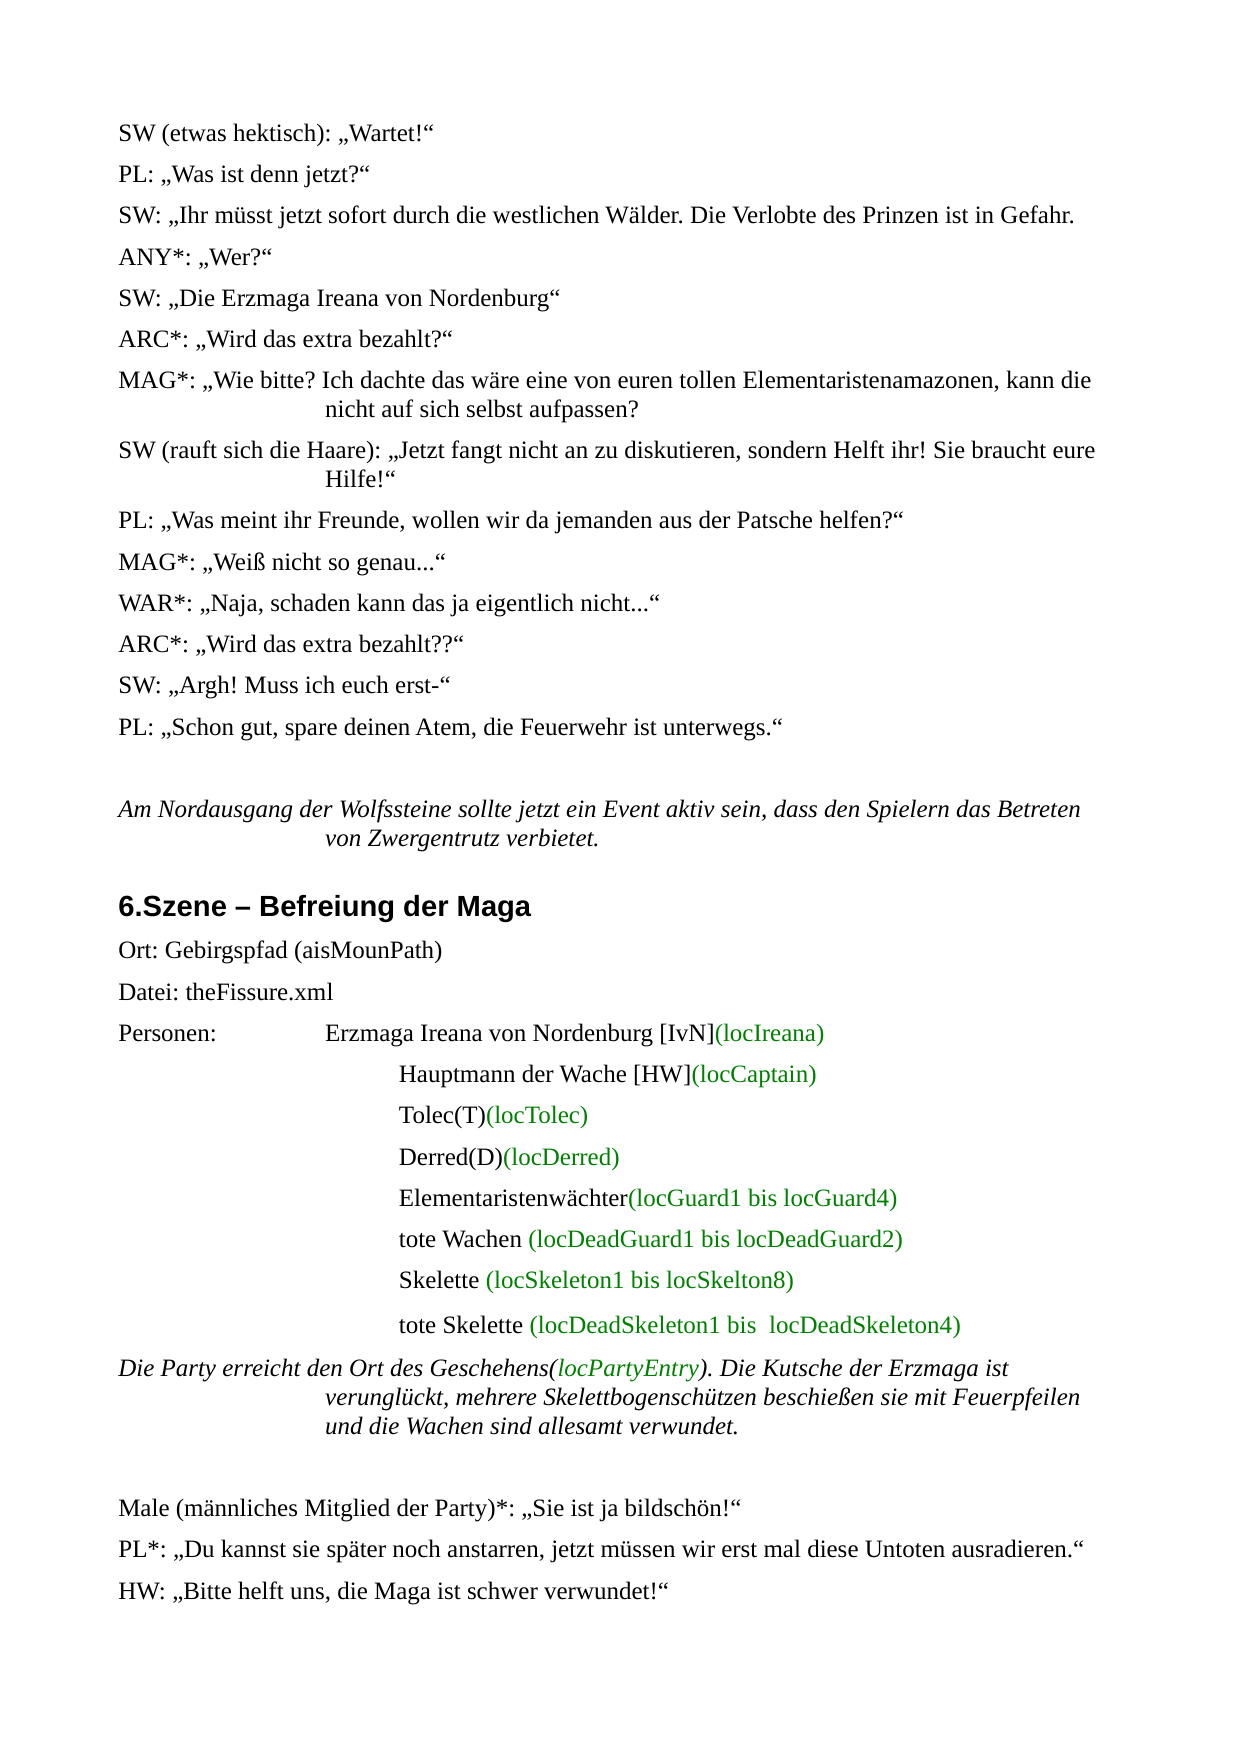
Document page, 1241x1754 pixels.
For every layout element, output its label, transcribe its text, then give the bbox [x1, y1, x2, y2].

text PL: „Was ist denn jetzt?“ [118, 159, 1122, 188]
text SW: „Argh! Muss ich euch erst-“ [118, 671, 1122, 699]
text tote Skelette (locDeadSkeleton1 bis locDeadSkeleton4) [118, 1307, 1122, 1341]
text SW: „Die Erzmaga Ireana von Nordenburg“ [118, 283, 1122, 312]
text Personen: Erzmaga Ireana von Nordenburg [IvN](locIreana) [118, 1018, 1122, 1047]
text SW (etwas hektisch): „Wartet!“ [118, 118, 1122, 147]
text MAG*: „Weiß nicht so genau...“ [118, 547, 1122, 576]
text Tolec(T)(locTolec) [118, 1100, 1122, 1129]
text Skelette (locSkeleton1 bis locSkelton8) [118, 1265, 1122, 1294]
text Am Nordausgang der Wolfssteine sollte jetzt ein Event aktiv sein, dass den Spielern das Betreten von Zwergentrutz verbietet. [118, 794, 1122, 852]
text Die Party erreicht den Ort des Geschehens(locPartyEntry). Die Kutsche der Erzmaga ist verunglückt, mehrere Skelettbogenschützen beschießen sie mit Feuerpfeilen und die Wachen sind allesamt verwundet. [118, 1353, 1122, 1439]
text Elementaristenwächter(locGuard1 bis locGuard4) [118, 1183, 1122, 1212]
subtitle Szene – Befreiung der Maga [118, 889, 1122, 923]
text Hauptmann der Wache [HW](locCaptain) [118, 1059, 1122, 1088]
text PL: „Schon gut, spare deinen Atem, die Feuerwehr ist unterwegs.“ [118, 712, 1122, 741]
text Derred(D)(locDerred) [118, 1142, 1122, 1170]
text HW: „Bitte helft uns, die Maga ist schwer verwundet!“ [118, 1576, 1122, 1604]
text SW (rauft sich die Haare): „Jetzt fangt nicht an zu diskutieren, sondern Helft ihr! Sie braucht eure Hilfe!“ [118, 436, 1122, 493]
text Datei: theFissure.xml [118, 977, 1122, 1005]
text Male (männliches Mitglied der Party)*: „Sie ist ja bildschön!“ [118, 1493, 1122, 1522]
text PL: „Was meint ihr Freunde, wollen wir da jemanden aus der Patsche helfen?“ [118, 506, 1122, 534]
text ARC*: „Wird das extra bezahlt??“ [118, 629, 1122, 658]
text WAR*: „Naja, schaden kann das ja eigentlich nicht...“ [118, 588, 1122, 617]
text PL*: „Du kannst sie später noch anstarren, jetzt müssen wir erst mal diese Untoten ausradieren.“ [118, 1534, 1122, 1563]
text ANY*: „Wer?“ [118, 242, 1122, 271]
text SW: „Ihr müsst jetzt sofort durch die westlichen Wälder. Die Verlobte des Prinzen ist in Gefahr. [118, 201, 1122, 229]
text tote Wachen (locDeadGuard1 bis locDeadGuard2) [118, 1224, 1122, 1253]
text MAG*: „Wie bitte? Ich dachte das wäre eine von euren tollen Elementaristenamazonen, kann die nicht auf sich selbst aufpassen? [118, 366, 1122, 423]
text Ort: Gebirgspfad (aisMounPath) [118, 935, 1122, 964]
text ARC*: „Wird das extra bezahlt?“ [118, 324, 1122, 353]
